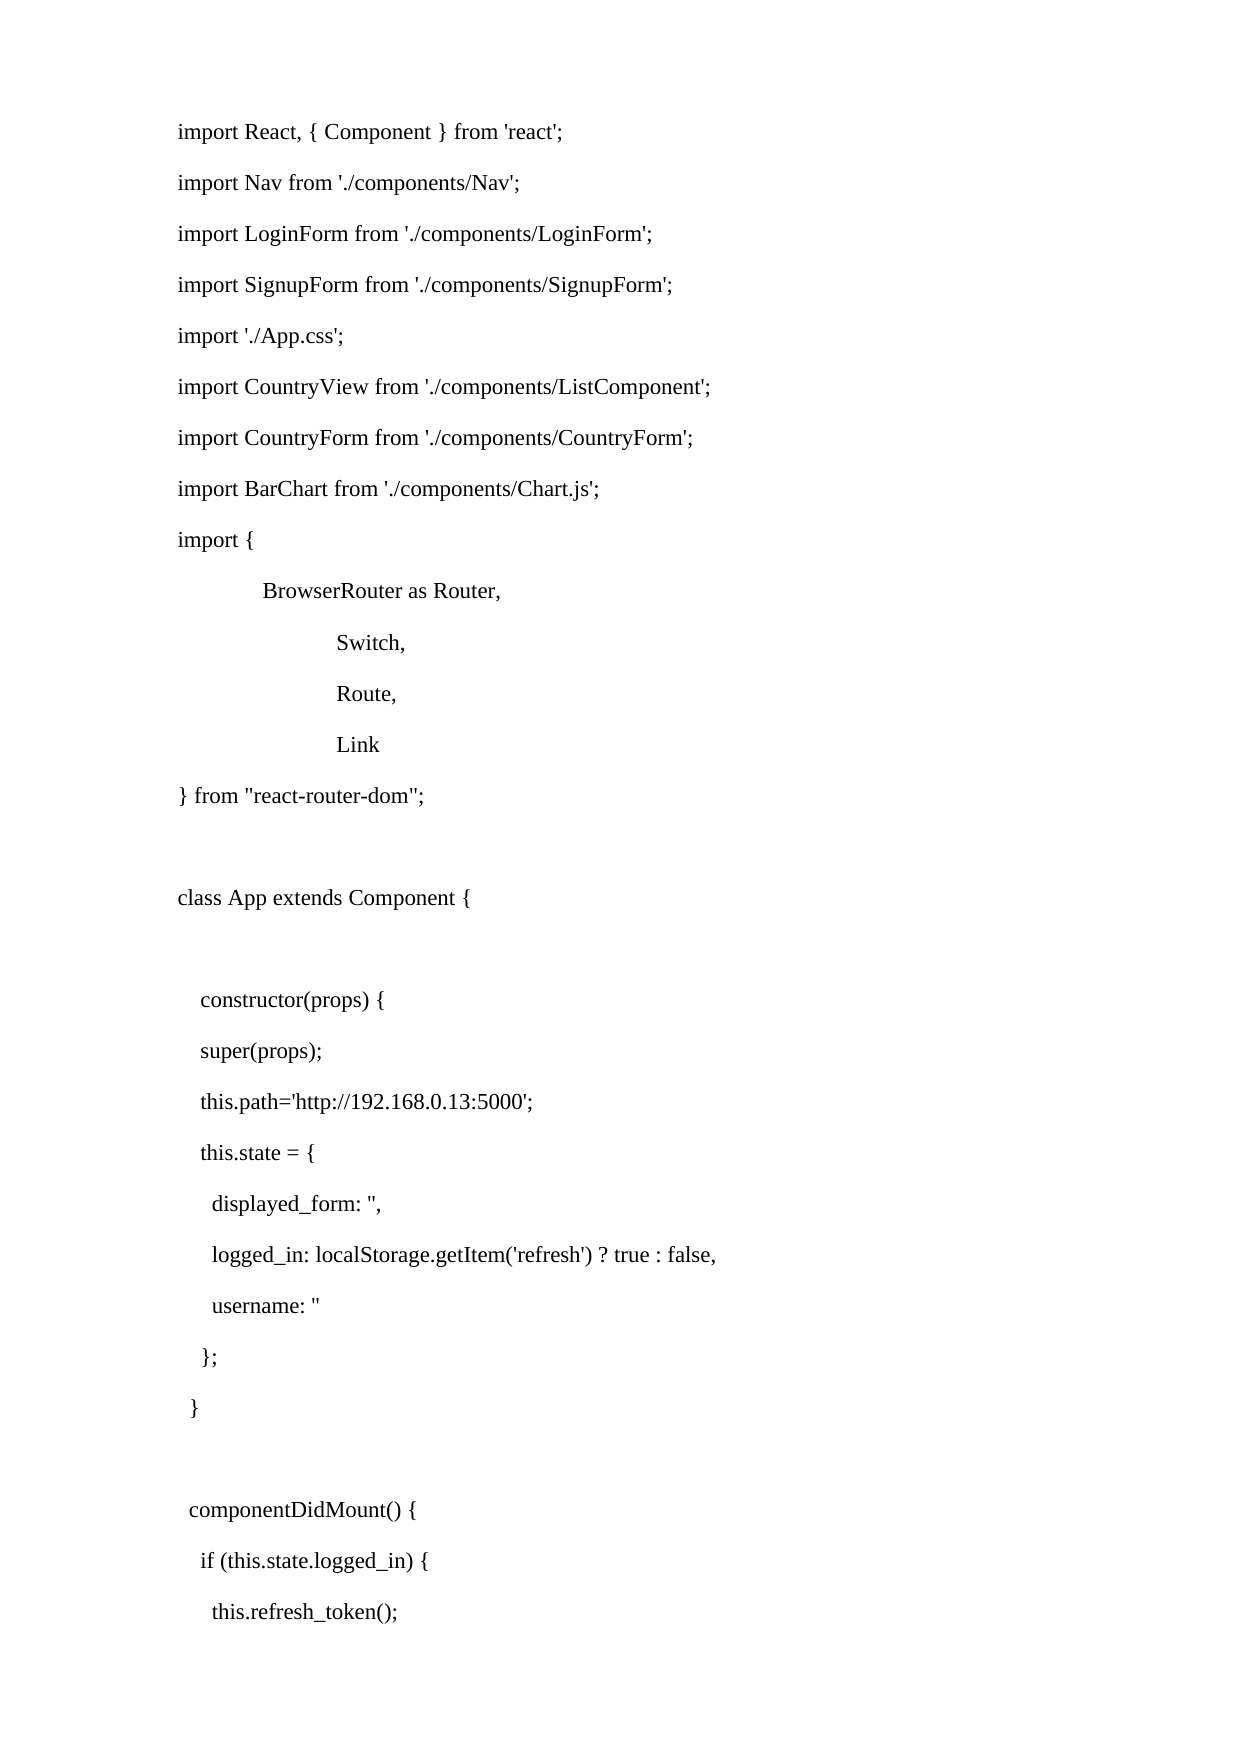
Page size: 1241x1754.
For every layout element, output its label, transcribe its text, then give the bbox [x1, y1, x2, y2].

text super(props); [177, 1037, 1152, 1063]
text Link [177, 731, 1152, 757]
text import CountryView from './components/ListComponent'; [177, 373, 1152, 400]
text } from "react-router-dom"; [177, 782, 1152, 808]
text this.refresh_token(); [177, 1598, 1152, 1625]
text import SignupForm from './components/SignupForm'; [177, 271, 1152, 298]
text import Nav from './components/Nav'; [177, 169, 1152, 196]
text this.path='http://192.168.0.13:5000'; [177, 1088, 1152, 1114]
text BrowserRouter as Router, [177, 577, 1152, 604]
text class App extends Component { [177, 884, 1152, 910]
text import React, { Component } from 'react'; [177, 118, 1152, 144]
text this.state = { [177, 1139, 1152, 1165]
text Switch, [177, 628, 1152, 655]
text componentDidMount() { [177, 1496, 1152, 1523]
text displayed_form: '', [177, 1190, 1152, 1216]
text }; [177, 1343, 1152, 1369]
text import BarChart from './components/Chart.js'; [177, 475, 1152, 502]
text logged_in: localStorage.getItem('refresh') ? true : false, [177, 1241, 1152, 1267]
text username: '' [177, 1292, 1152, 1318]
text import CountryForm from './components/CountryForm'; [177, 424, 1152, 451]
text if (this.state.logged_in) { [177, 1547, 1152, 1574]
text constructor(props) { [177, 986, 1152, 1012]
text import './App.css'; [177, 322, 1152, 349]
text import LoginForm from './components/LoginForm'; [177, 220, 1152, 247]
text import { [177, 526, 1152, 553]
text Route, [177, 679, 1152, 706]
text } [177, 1394, 1152, 1421]
